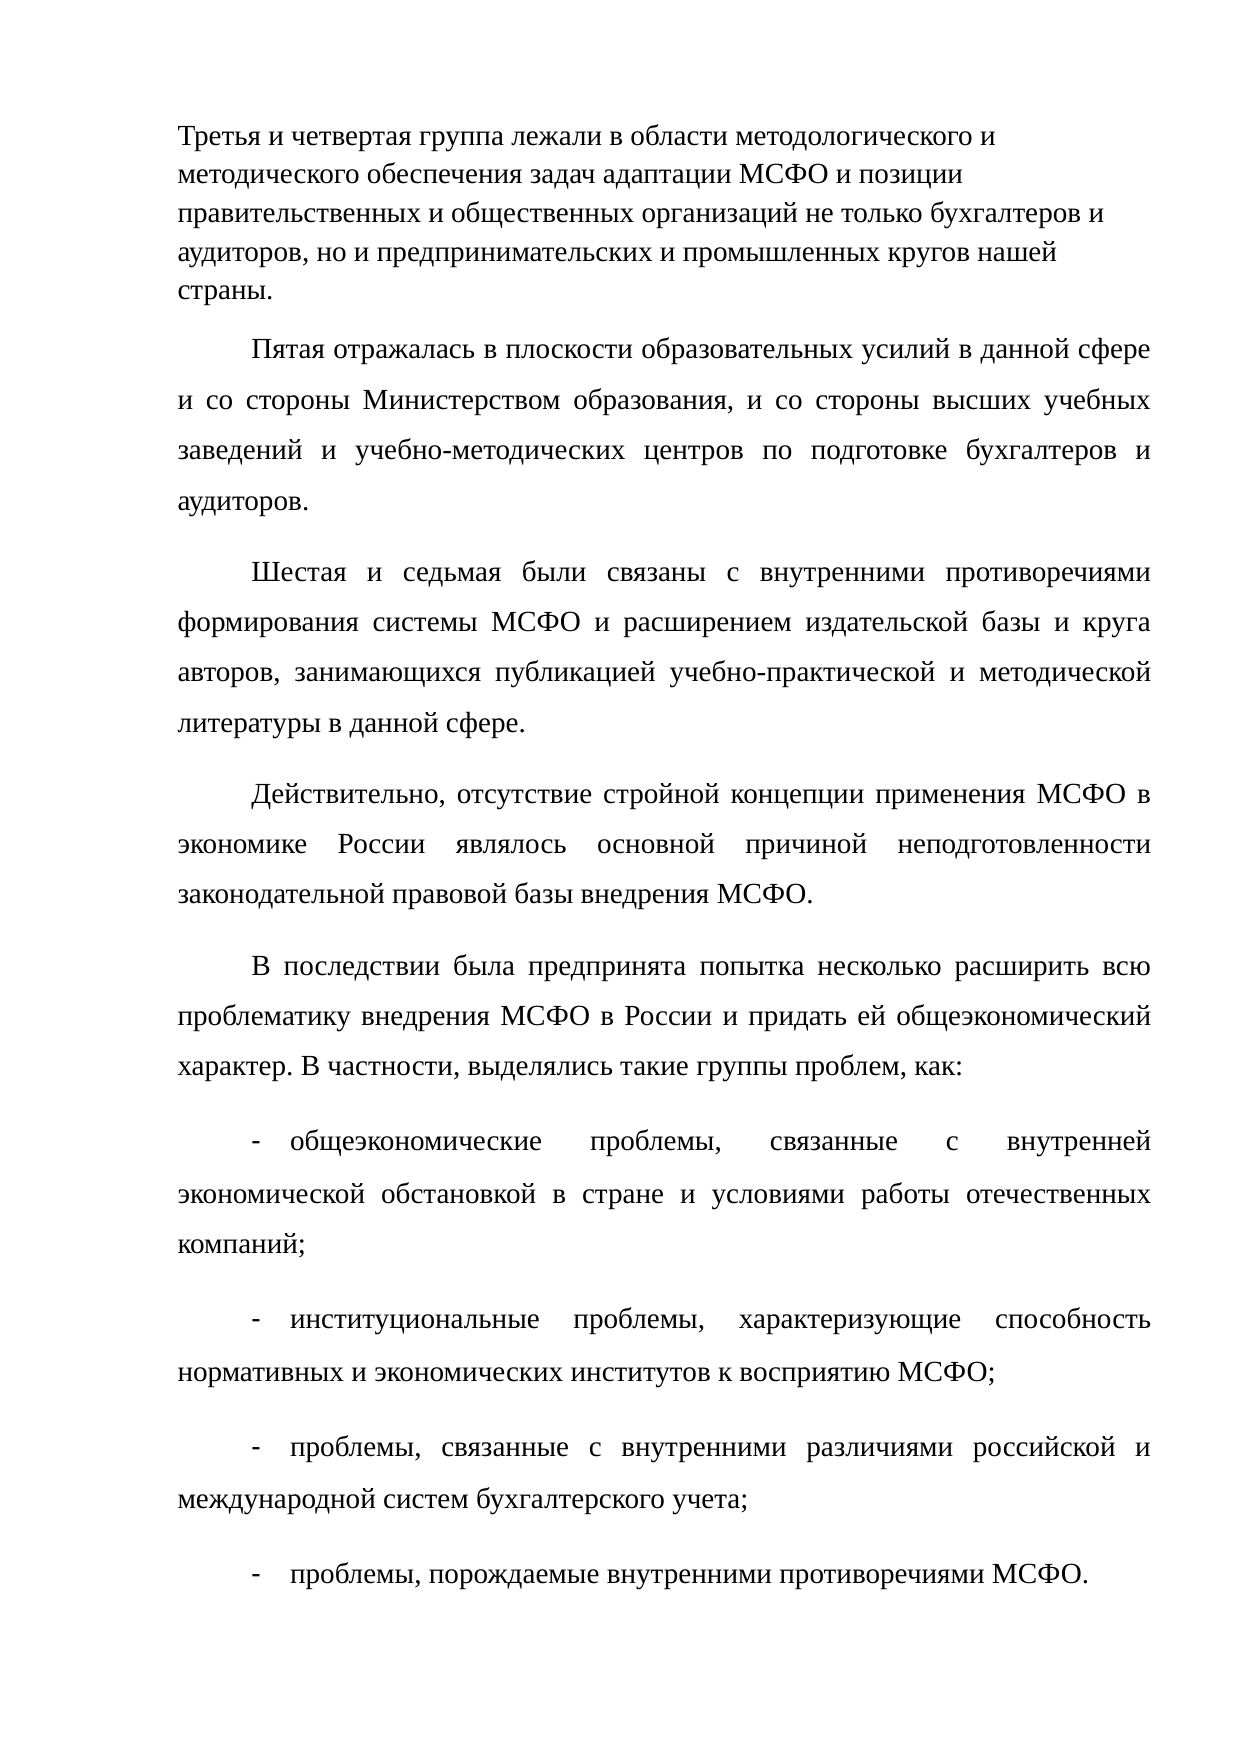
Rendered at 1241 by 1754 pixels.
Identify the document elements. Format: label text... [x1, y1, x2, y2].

list проблемы, порождаемые внутренними противоречиями МСФО. [177, 1552, 1152, 1592]
list проблемы, связанные с внутренними различиями российской и международной систем бухгалтерского учета; [177, 1425, 1152, 1515]
list институциональные проблемы, характеризующие способность нормативных и экономических институтов к восприятию МСФО; [177, 1297, 1152, 1387]
text Шестая и седьмая были связаны с внутренними противоречиями формирования системы МСФО и расширением издательской базы и круга авторов, занимающихся публикацией учебно-практической и методической литературы в данной сфере. [177, 554, 1152, 738]
text Третья и четвертая группа лежали в области методологического и методического обеспечения задач адаптации МСФО и позиции правительственных и общественных организаций не только бухгалтеров и аудиторов, но и предпринимательских и промышленных кругов нашей страны. [177, 118, 1152, 306]
text В последствии была предпринята попытка несколько расширить всю проблематику внедрения МСФО в России и придать ей общеэкономический характер. В частности, выделялись такие группы проблем, как: [177, 948, 1152, 1082]
text Пятая отражалась в плоскости образовательных усилий в данной сфере и со стороны Министерством образования, и со стороны высших учебных заведений и учебно-методических центров по подготовке бухгалтеров и аудиторов. [177, 332, 1152, 516]
list общеэкономические проблемы, связанные с внутренней экономической обстановкой в стране и условиями работы отечественных компаний; [177, 1119, 1152, 1260]
text Действительно, отсутствие стройной концепции применения МСФО в экономике России являлось основной причиной неподготовленности законодательной правовой базы внедрения МСФО. [177, 776, 1152, 910]
